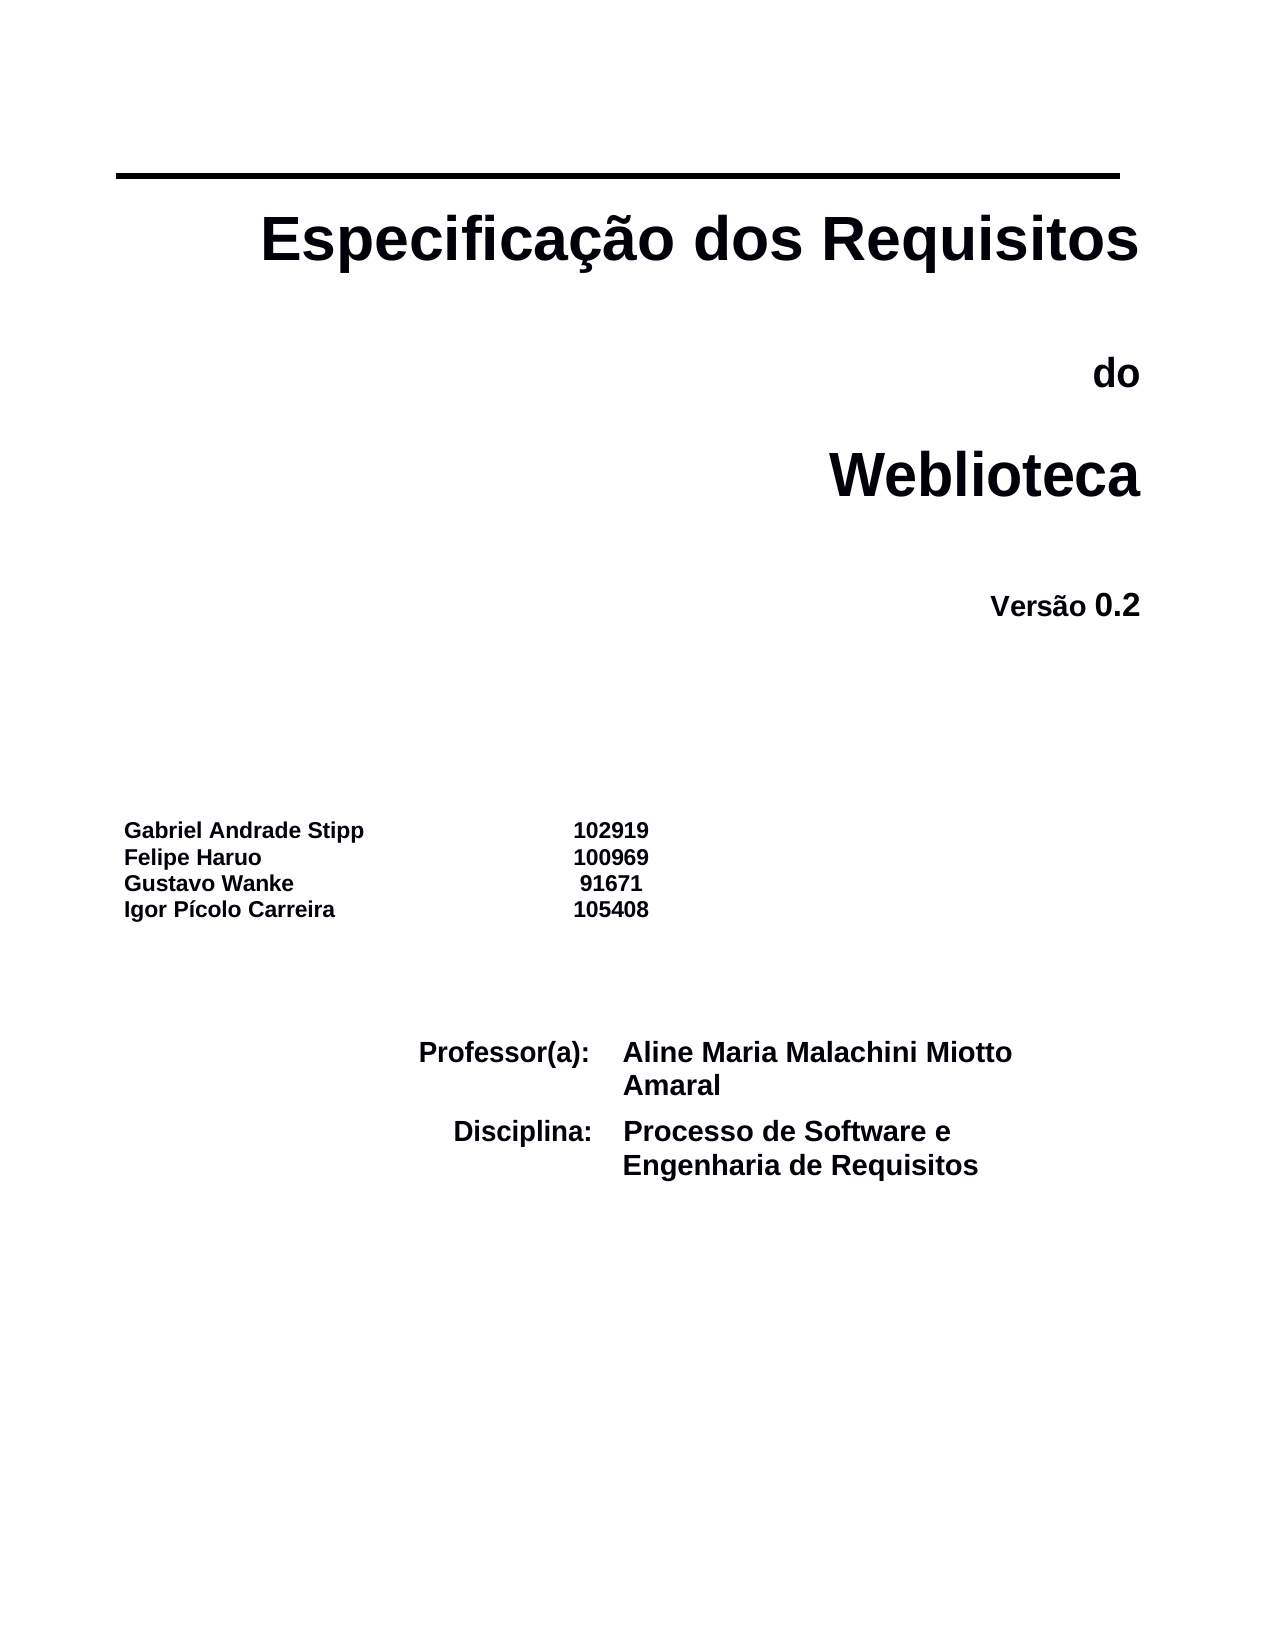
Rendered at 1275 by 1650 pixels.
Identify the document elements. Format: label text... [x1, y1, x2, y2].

text Versão 0.2 [112, 585, 1141, 624]
text Felipe Haruo 100969 [124, 844, 1154, 871]
text Igor Pícolo Carreira 105408 [124, 897, 1154, 923]
text Weblioteca [112, 438, 1141, 510]
text Engenharia de Requisitos [622, 1148, 1154, 1181]
text Amaral [190, 1068, 1154, 1102]
text do [112, 349, 1141, 397]
text Especificação dos Requisitos [112, 202, 1140, 274]
text Gustavo Wanke 91671 [124, 871, 1154, 897]
subtitle Professor(a): Aline Maria Malachini Miotto [419, 1034, 1154, 1068]
text Gabriel Andrade Stipp 102919 [124, 818, 1154, 844]
text Disciplina: Processo de Software e [250, 1114, 1154, 1148]
